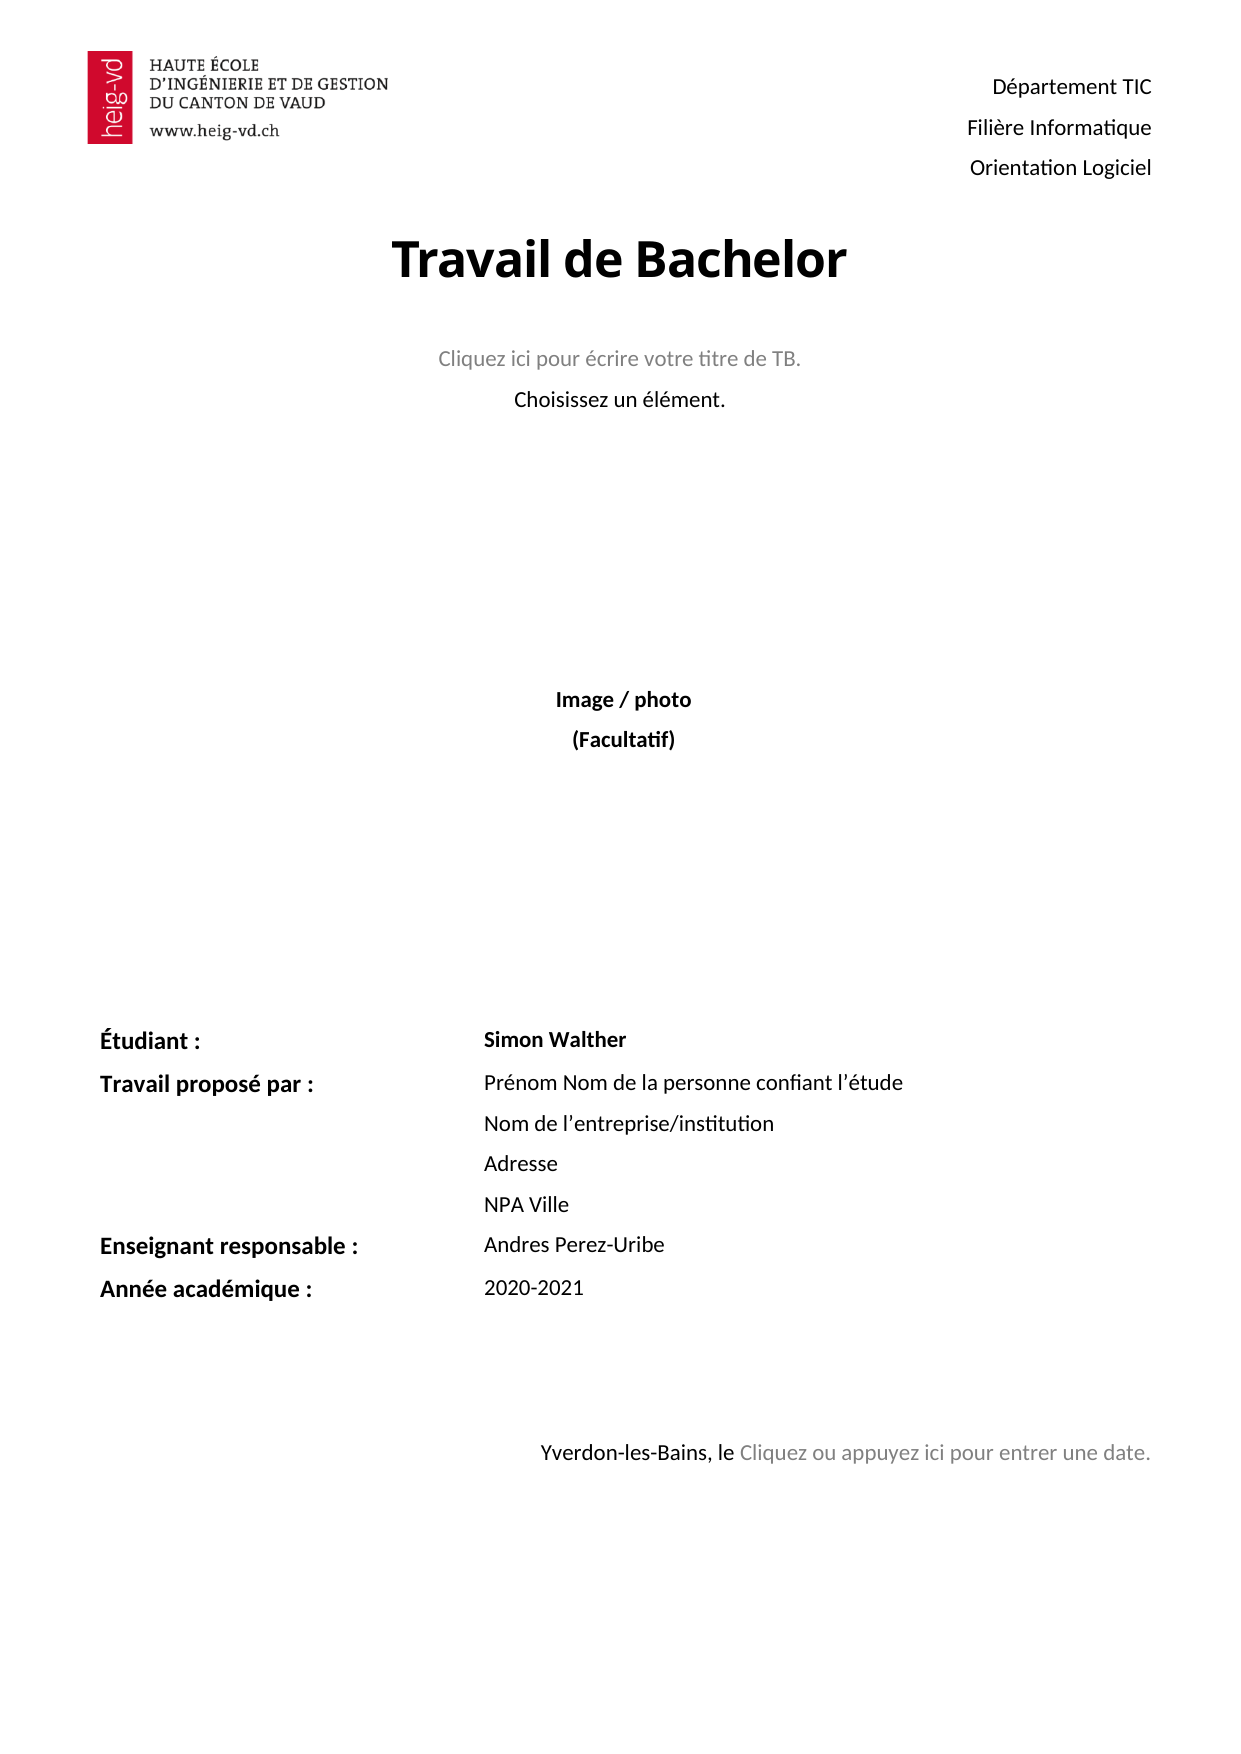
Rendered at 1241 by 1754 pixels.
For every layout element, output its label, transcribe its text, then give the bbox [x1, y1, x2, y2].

table_cell Enseignant responsable : [89, 1230, 473, 1273]
table_cell Andres Perez-Uribe [473, 1230, 1151, 1273]
table_cell Prénom Nom de la personne confiant l’étude Nom de l’entreprise/institution Adresse NPA Ville [473, 1068, 1151, 1230]
text (Facultatif) [492, 725, 755, 753]
text Choisissez un élément. [89, 385, 1152, 413]
text Yverdon-les-Bains, le Cliquez ou appuyez ici pour entrer une date. [89, 1438, 1152, 1466]
title Travail de Bachelor [89, 223, 1152, 292]
text Image / photo [492, 685, 755, 713]
text Cliquez ici pour écrire votre titre de TB. [89, 344, 1152, 372]
table_header Simon Walther [473, 1025, 1151, 1068]
table_cell Année académique : [89, 1273, 473, 1316]
table_cell 2020-2021 [473, 1273, 1151, 1316]
picture [87, 51, 388, 144]
table_header Étudiant : [89, 1025, 473, 1068]
table_cell Travail proposé par : [89, 1068, 473, 1230]
